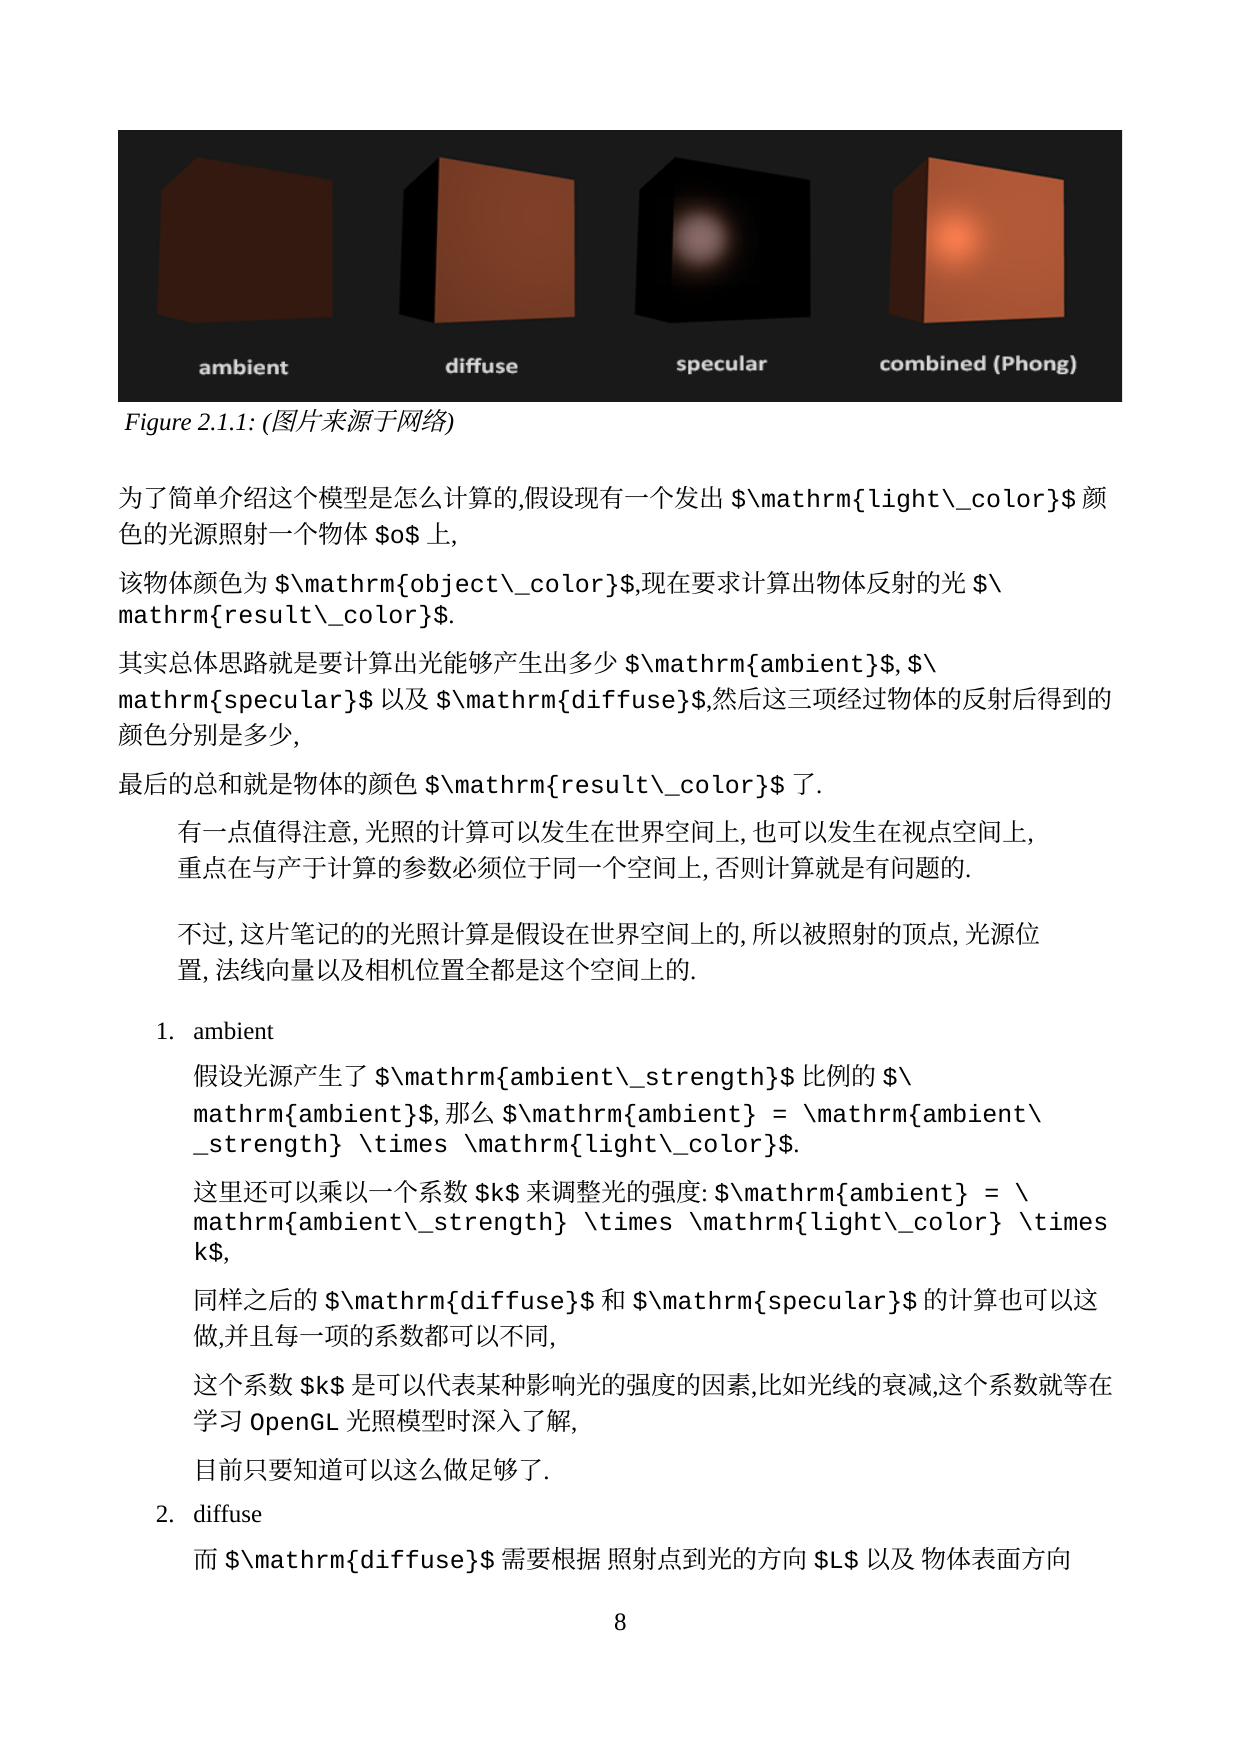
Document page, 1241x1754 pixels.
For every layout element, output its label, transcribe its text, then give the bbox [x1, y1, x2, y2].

list ambient [156, 1016, 1122, 1044]
text Figure 2.1.1: (图片来源于网络) [118, 402, 1122, 438]
text 为了简单介绍这个模型是怎么计算的,假设现有一个发出 $\mathrm{light\_color}$ 颜色的光源照射一个物体 $o$ 上, [118, 479, 1122, 551]
text 最后的总和就是物体的颜色 $\mathrm{result\_color}$ 了. [118, 764, 1122, 801]
list 假设光源产生了 $\mathrm{ambient\_strength}$ 比例的 $\mathrm{ambient}$, 那么 $\mathrm{ambient} = \mathrm{ambient\_strength} \times \mathrm{light\_color}$. [156, 1057, 1122, 1160]
text 有一点值得注意, 光照的计算可以发生在世界空间上, 也可以发生在视点空间上, 重点在与产于计算的参数必须位于同一个空间上, 否则计算就是有问题的. [177, 813, 1063, 885]
text 该物体颜色为 $\mathrm{object\_color}$,现在要求计算出物体反射的光 $\mathrm{result\_color}$. [118, 564, 1122, 631]
list 目前只要知道可以这么做足够了. [156, 1451, 1122, 1486]
list 而 $\mathrm{diffuse}$ 需要根据 照射点到光的方向 $L$ 以及 物体表面方向 [156, 1540, 1122, 1576]
list diffuse [156, 1499, 1122, 1528]
list 这里还可以乘以一个系数 $k$ 来调整光的强度: $\mathrm{ambient} = \mathrm{ambient\_strength} \times \mathrm{light\_color} \times k$, [156, 1173, 1122, 1268]
text 不过, 这片笔记的的光照计算是假设在世界空间上的, 所以被照射的顶点, 光源位置, 法线向量以及相机位置全都是这个空间上的. [177, 914, 1063, 986]
list 这个系数 $k$ 是可以代表某种影响光的强度的因素,比如光线的衰减,这个系数就等在学习 OpenGL 光照模型时深入了解, [156, 1366, 1122, 1438]
list 同样之后的 $\mathrm{diffuse}$ 和 $\mathrm{specular}$ 的计算也可以这做,并且每一项的系数都可以不同, [156, 1281, 1122, 1353]
text 其实总体思路就是要计算出光能够产生出多少 $\mathrm{ambient}$, $\mathrm{specular}$ 以及 $\mathrm{diffuse}$,然后这三项经过物体的反射后得到的颜色分别是多少, [118, 643, 1122, 752]
